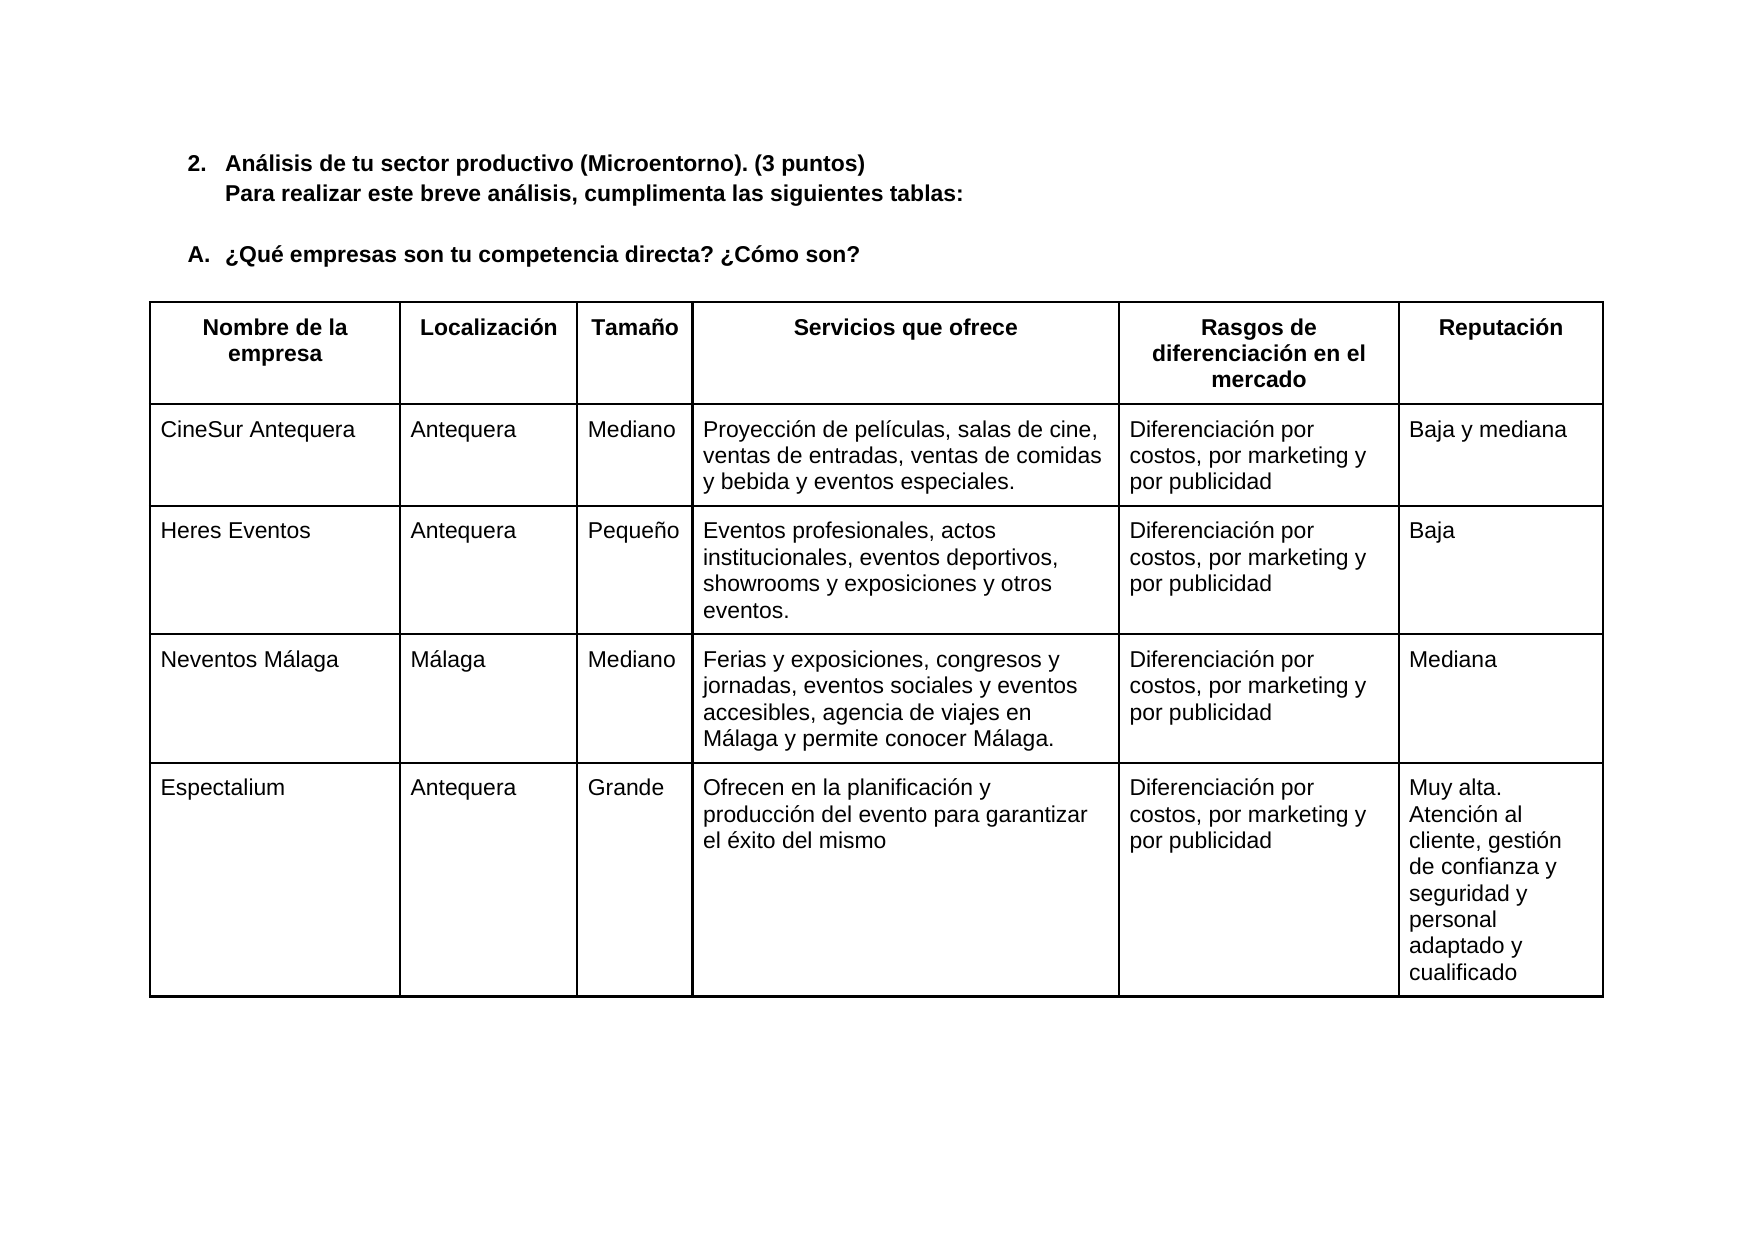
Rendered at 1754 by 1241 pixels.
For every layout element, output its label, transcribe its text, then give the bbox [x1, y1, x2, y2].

table_cell Baja [1400, 507, 1602, 633]
table_header Rasgos de diferenciación en el mercado [1120, 303, 1398, 403]
table_cell Diferenciación por costos, por marketing y por publicidad [1120, 635, 1398, 762]
table_header Tamaño [578, 303, 691, 403]
table_cell Diferenciación por costos, por marketing y por publicidad [1120, 507, 1398, 633]
table_cell Mediano [578, 405, 691, 505]
table_cell Proyección de películas, salas de cine, ventas de entradas, ventas de comidas y bebida y eventos especiales. [694, 405, 1118, 505]
table_header Reputación [1400, 303, 1602, 403]
table_cell Diferenciación por costos, por marketing y por publicidad [1120, 764, 1398, 995]
table_cell Antequera [401, 764, 576, 995]
table_cell Ofrecen en la planificación y producción del evento para garantizar el éxito del mismo [694, 764, 1118, 995]
table_cell Ferias y exposiciones, congresos y jornadas, eventos sociales y eventos accesibles, agencia de viajes en Málaga y permite conocer Málaga. [694, 635, 1118, 762]
table_cell Baja y mediana [1400, 405, 1602, 505]
table_cell Málaga [401, 635, 576, 762]
list ¿Qué empresas son tu competencia directa? ¿Cómo son? [187, 241, 1604, 267]
table_cell Antequera [401, 405, 576, 505]
table_cell Diferenciación por costos, por marketing y por publicidad [1120, 405, 1398, 505]
table_cell Antequera [401, 507, 576, 633]
table_cell Muy alta. Atención al cliente, gestión de confianza y seguridad y personal adaptado y cualificado [1400, 764, 1602, 995]
table_cell Heres Eventos [151, 507, 399, 633]
table_cell Pequeño [578, 507, 691, 633]
table_cell Eventos profesionales, actos institucionales, eventos deportivos, showrooms y exposiciones y otros eventos. [694, 507, 1118, 633]
table_header Nombre de la empresa [151, 303, 399, 403]
table_header Servicios que ofrece [694, 303, 1118, 403]
table_cell Mediana [1400, 635, 1602, 762]
table_cell Grande [578, 764, 691, 995]
table_cell Neventos Málaga [151, 635, 399, 762]
list Análisis de tu sector productivo (Microentorno). (3 puntos) [187, 150, 1604, 176]
text Para realizar este breve análisis, cumplimenta las siguientes tablas: [225, 180, 1604, 207]
table_cell Mediano [578, 635, 691, 762]
table_cell CineSur Antequera [151, 405, 399, 505]
table_header Localización [401, 303, 576, 403]
table_cell Espectalium [151, 764, 399, 995]
